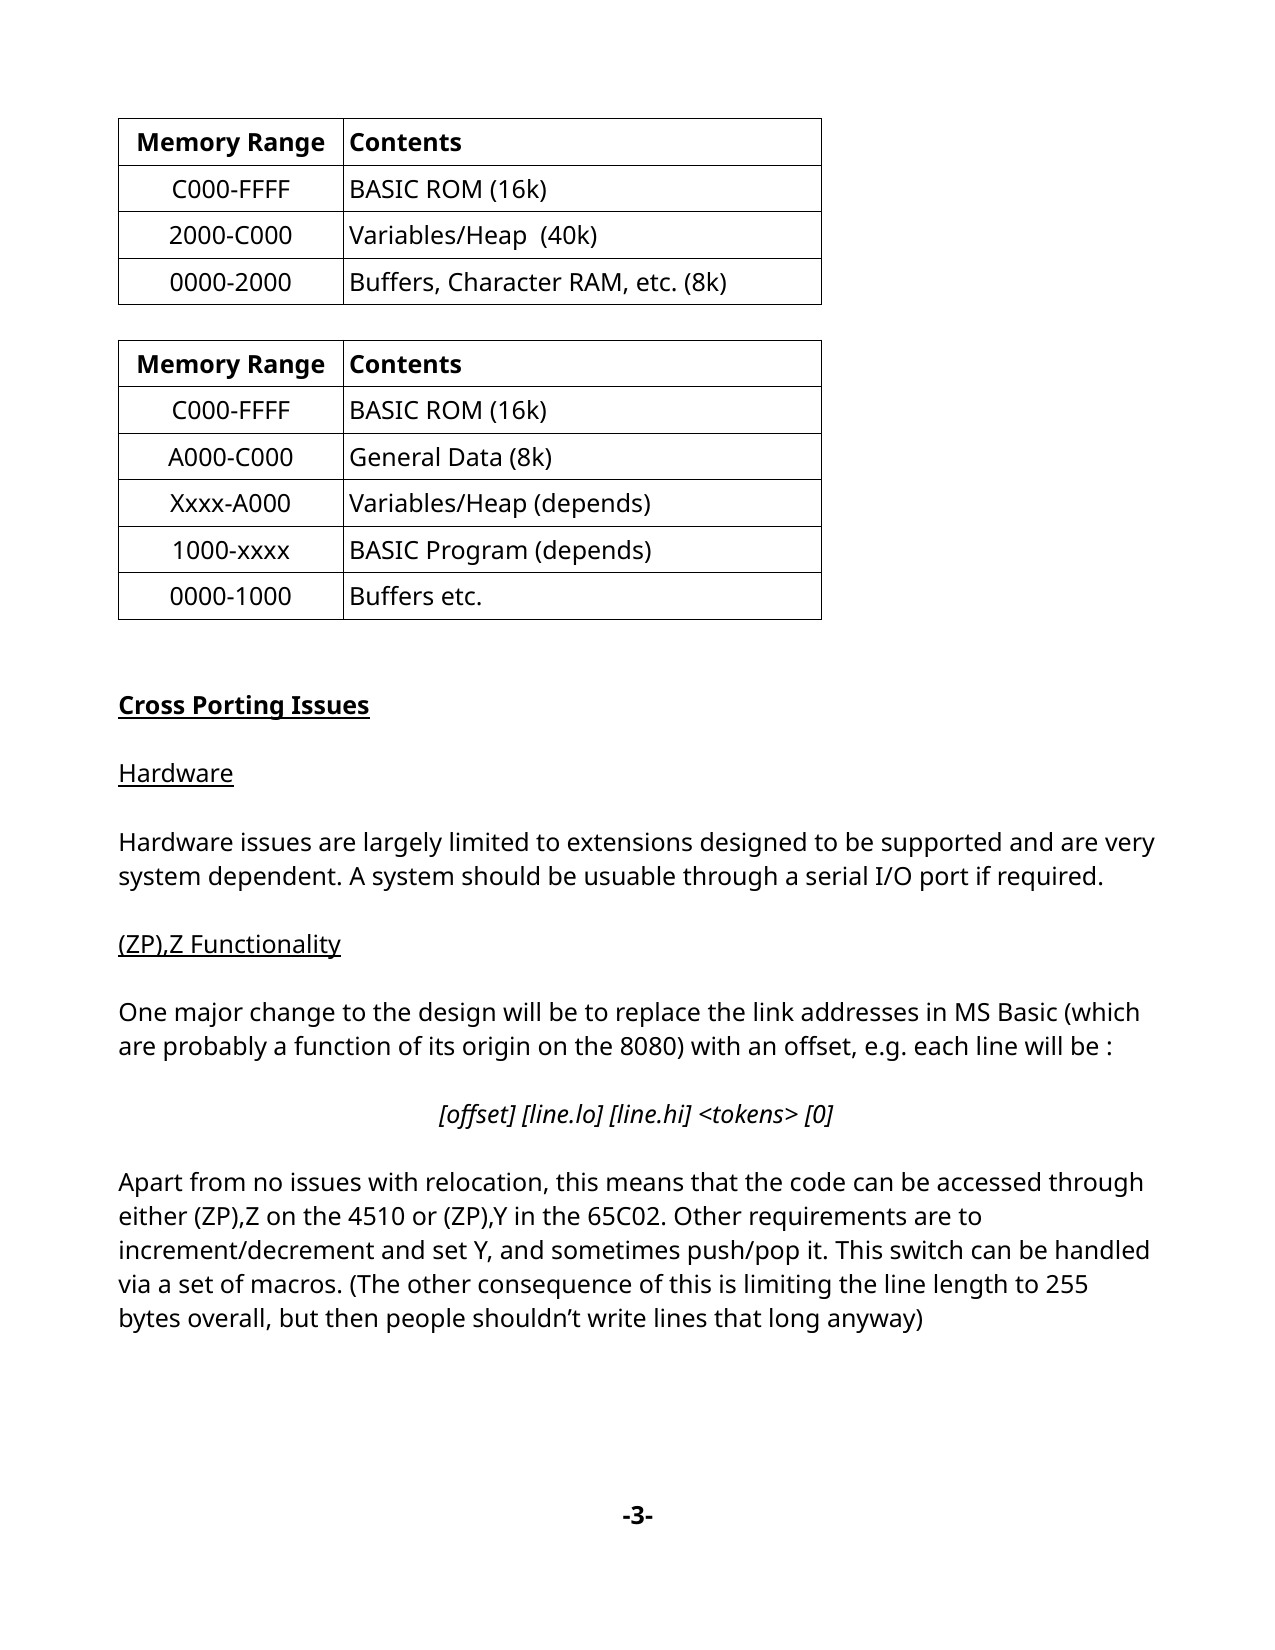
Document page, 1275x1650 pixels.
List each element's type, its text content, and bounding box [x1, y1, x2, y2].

text Cross Porting Issues [118, 688, 1157, 722]
text One major change to the design will be to replace the link addresses in MS Basic (which are probably a function of its origin on the 8080) with an offset, e.g. each line will be : [118, 994, 1157, 1063]
table_cell Buffers etc. [344, 573, 821, 619]
table_cell A000-C000 [119, 434, 343, 479]
table_cell 0000-1000 [119, 573, 343, 619]
table_cell 0000-2000 [119, 259, 343, 304]
table_cell 2000-C000 [119, 212, 343, 258]
table_cell BASIC ROM (16k) [344, 387, 821, 433]
text Apart from no issues with relocation, this means that the code can be accessed through either (ZP),Z on the 4510 or (ZP),Y in the 65C02. Other requirements are to increment/decrement and set Y, and sometimes push/pop it. This switch can be handled via a set of macros. (The other consequence of this is limiting the line length to 255 bytes overall, but then people shouldn’t write lines that long anyway) [118, 1165, 1157, 1335]
table_cell C000-FFFF [119, 387, 343, 433]
text Hardware issues are largely limited to extensions designed to be supported and are very system dependent. A system should be usuable through a serial I/O port if required. [118, 824, 1157, 892]
text [offset] [line.lo] [line.hi] <tokens> [0] [118, 1097, 1157, 1131]
table_header Contents [344, 119, 821, 165]
table_cell Variables/Heap (depends) [344, 480, 821, 526]
table_header Memory Range [119, 119, 343, 165]
table_cell Buffers, Character RAM, etc. (8k) [344, 259, 821, 304]
table_header Contents [344, 341, 821, 386]
table_cell General Data (8k) [344, 434, 821, 479]
table_cell BASIC ROM (16k) [344, 166, 821, 211]
table_cell 1000-xxxx [119, 527, 343, 572]
table_cell C000-FFFF [119, 166, 343, 211]
text Hardware [118, 756, 1157, 790]
table_cell Variables/Heap (40k) [344, 212, 821, 258]
table_cell Xxxx-A000 [119, 480, 343, 526]
text (ZP),Z Functionality [118, 926, 1157, 961]
table_header Memory Range [119, 341, 343, 386]
table_cell BASIC Program (depends) [344, 527, 821, 572]
